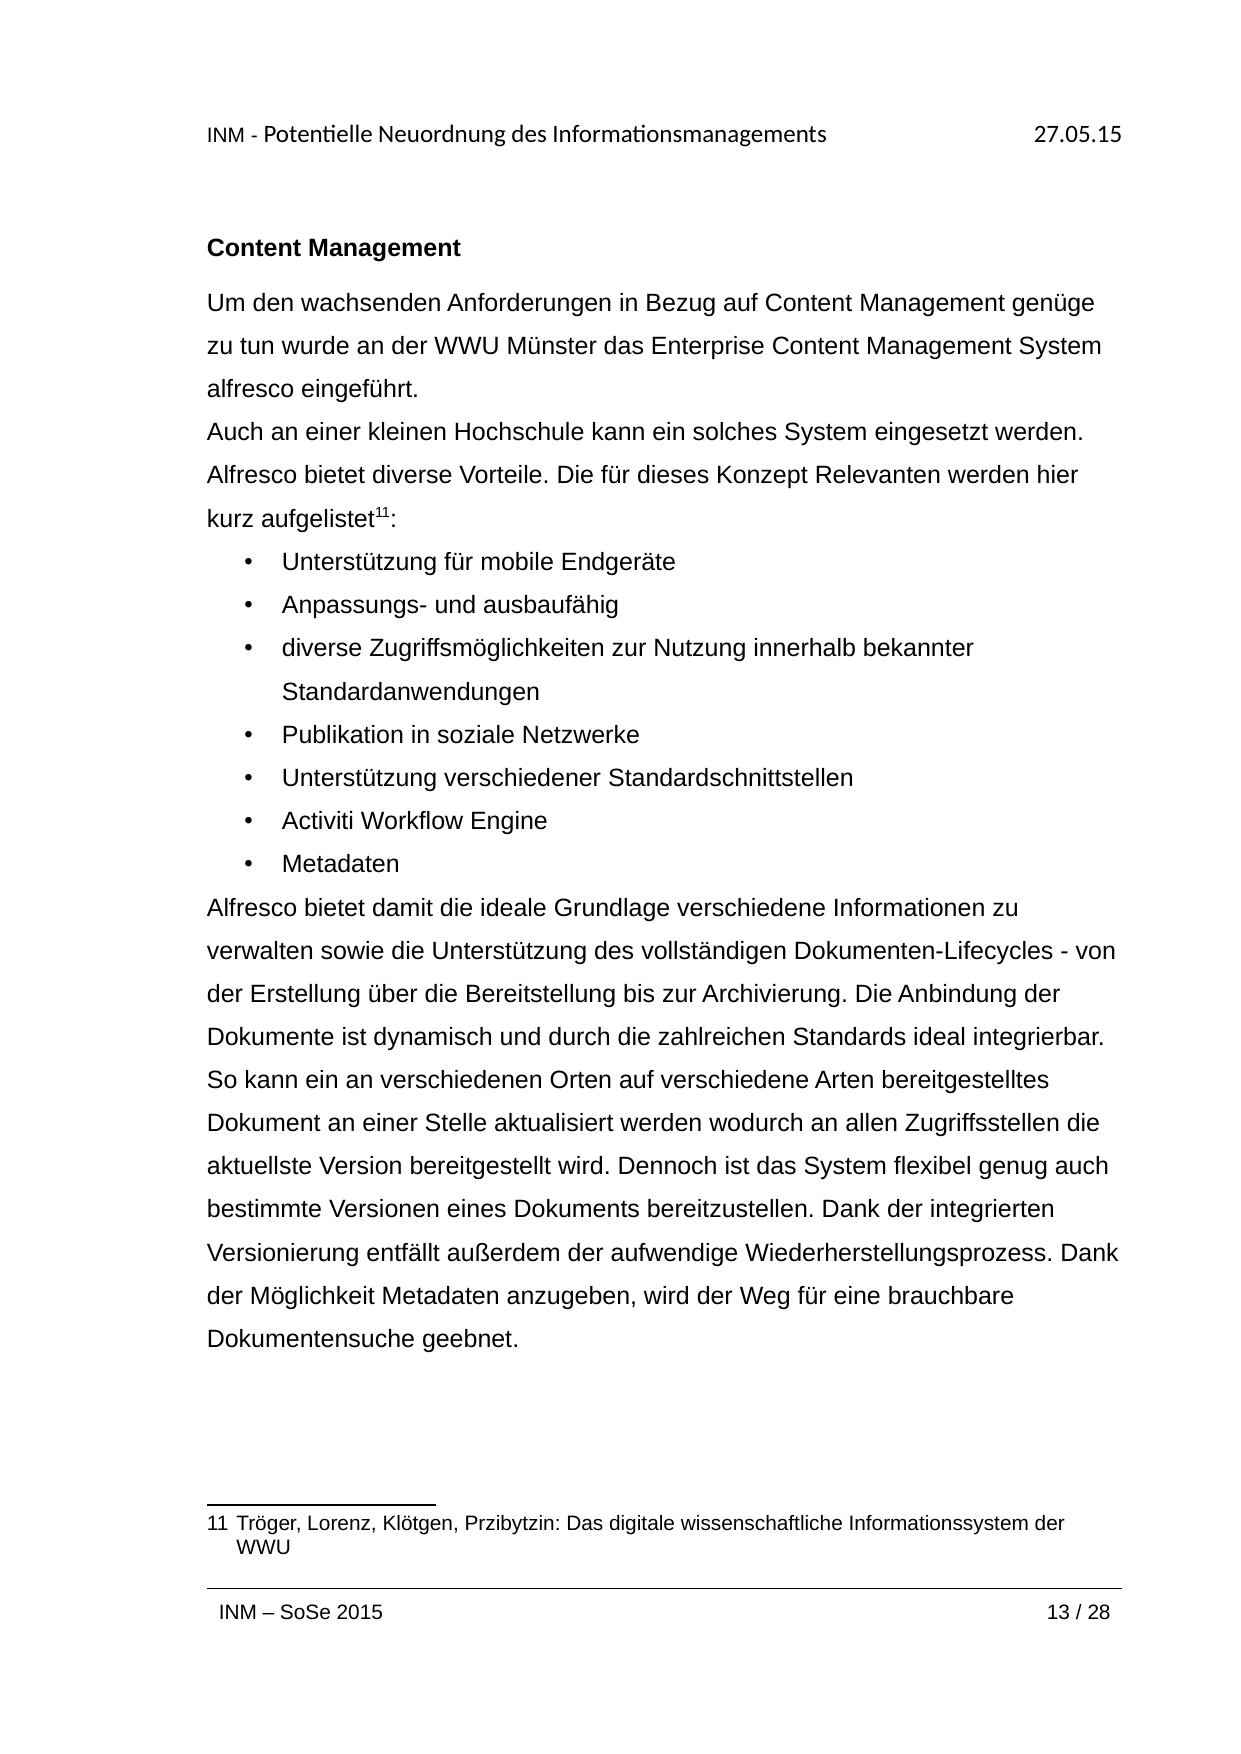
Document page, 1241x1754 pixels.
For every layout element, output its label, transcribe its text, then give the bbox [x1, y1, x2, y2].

list Anpassungs- und ausbaufähig [244, 590, 1122, 619]
text Auch an einer kleinen Hochschule kann ein solches System eingesetzt werden. Alfresco bietet diverse Vorteile. Die für dieses Konzept Relevanten werden hier kurz aufgelistet: [207, 417, 1122, 532]
subtitle Content Management [207, 232, 1122, 261]
list Metadaten [244, 849, 1122, 878]
list Unterstützung verschiedener Standardschnittstellen [244, 763, 1122, 792]
text Alfresco bietet damit die ideale Grundlage verschiedene Informationen zu verwalten sowie die Unterstützung des vollständigen Dokumenten-Lifecycles - von der Erstellung über die Bereitstellung bis zur Archivierung. Die Anbindung der Dokumente ist dynamisch und durch die zahlreichen Standards ideal integrierbar. So kann ein an verschiedenen Orten auf verschiedene Arten bereitgestelltes Dokument an einer Stelle aktualisiert werden wodurch an allen Zugriffsstellen die aktuellste Version bereitgestellt wird. Dennoch ist das System flexibel genug auch bestimmte Versionen eines Dokuments bereitzustellen. Dank der integrierten Versionierung entfällt außerdem der aufwendige Wiederherstellungsprozess. Dank der Möglichkeit Metadaten anzugeben, wird der Weg für eine brauchbare Dokumentensuche geebnet. [207, 892, 1122, 1352]
text Um den wachsenden Anforderungen in Bezug auf Content Management genüge zu tun wurde an der WWU Münster das Enterprise Content Management System alfresco eingeführt. [207, 288, 1122, 403]
list diverse Zugriffsmöglichkeiten zur Nutzung innerhalb bekannter Standardanwendungen [244, 633, 1122, 705]
list Unterstützung für mobile Endgeräte [244, 547, 1122, 576]
list Publikation in soziale Netzwerke [244, 719, 1122, 748]
text Tröger, Lorenz, Klötgen, Przibytzin: Das digitale wissenschaftliche Informationssystem der WWU [207, 1511, 1122, 1559]
list Activiti Workflow Engine [244, 806, 1122, 835]
